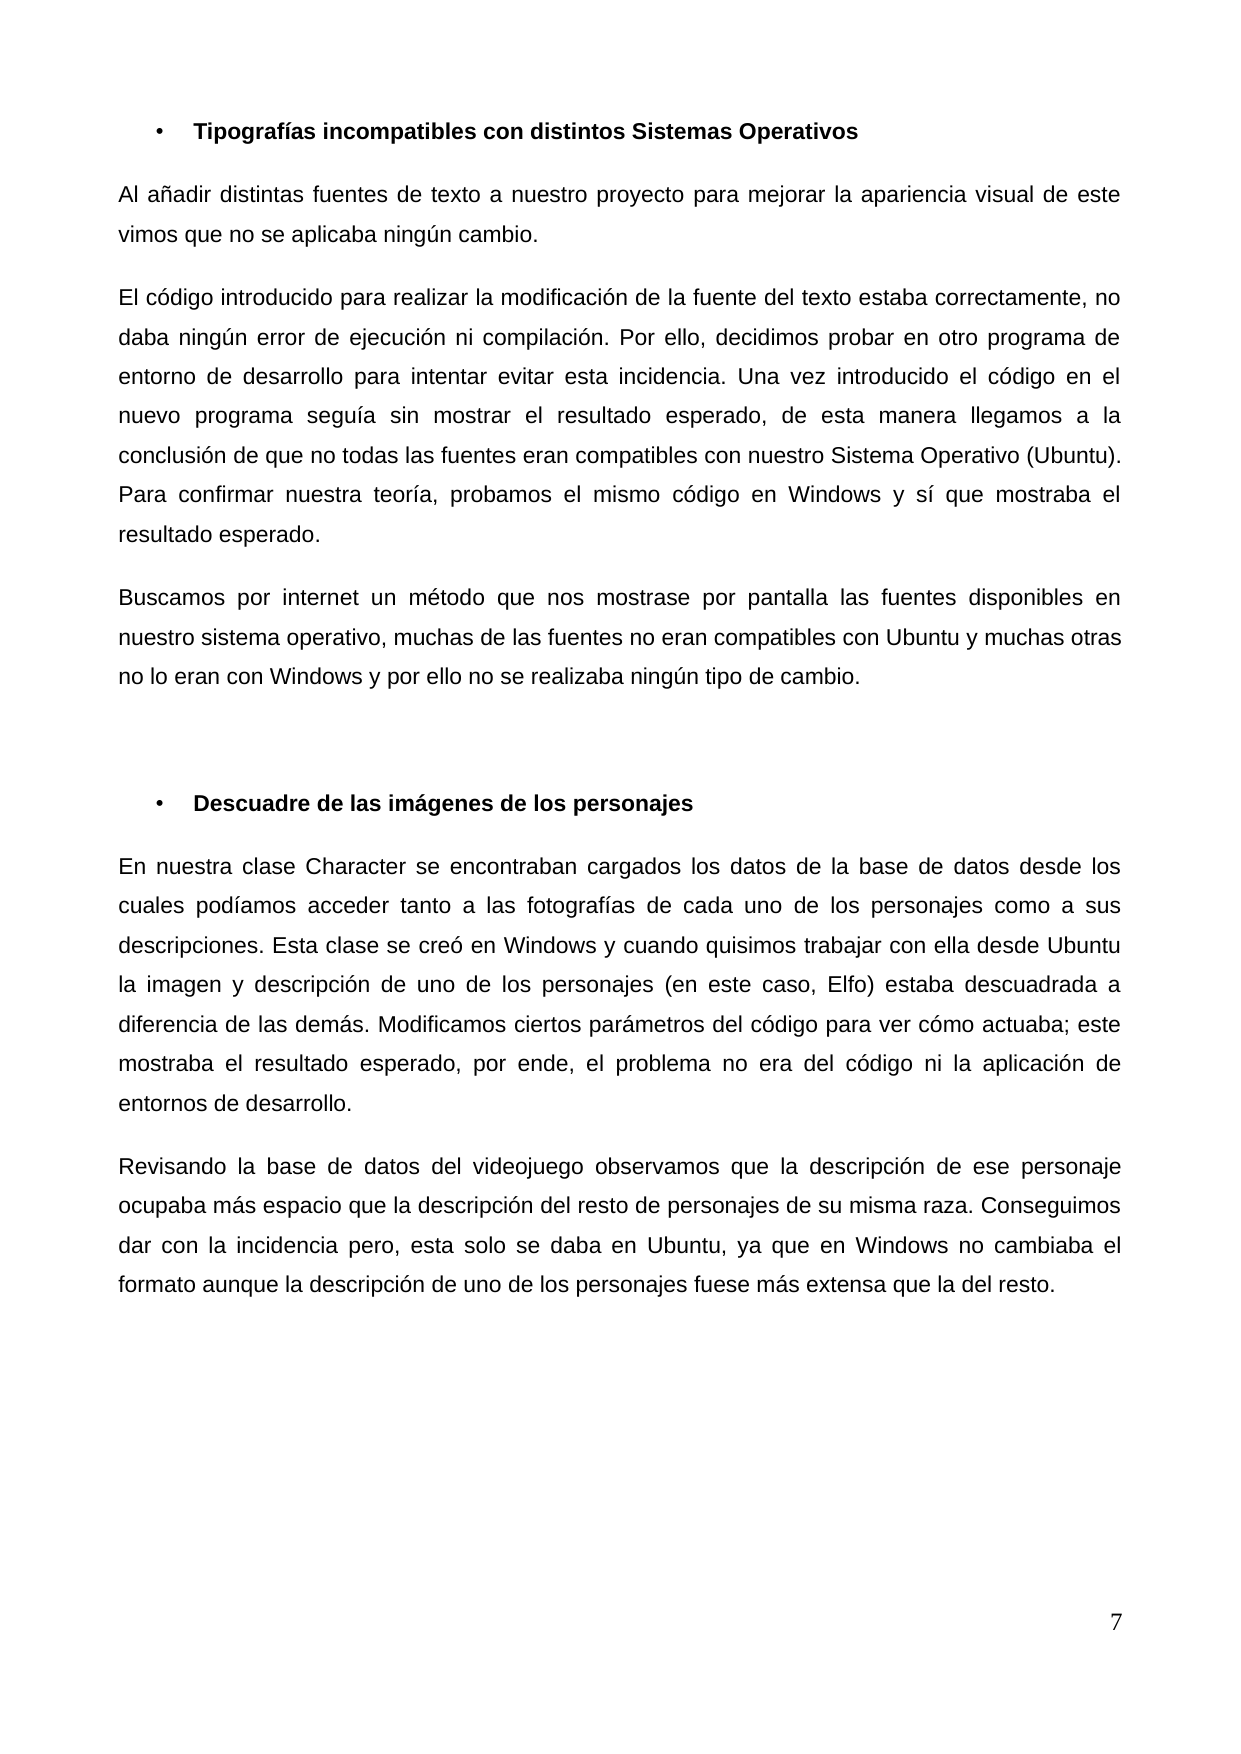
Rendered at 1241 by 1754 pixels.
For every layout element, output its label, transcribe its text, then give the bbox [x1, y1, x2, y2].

text En nuestra clase Character se encontraban cargados los datos de la base de datos desde los cuales podíamos acceder tanto a las fotografías de cada uno de los personajes como a sus descripciones. Esta clase se creó en Windows y cuando quisimos trabajar con ella desde Ubuntu la imagen y descripción de uno de los personajes (en este caso, Elfo) estaba descuadrada a diferencia de las demás. Modificamos ciertos parámetros del código para ver cómo actuaba; este mostraba el resultado esperado, por ende, el problema no era del código ni la aplicación de entornos de desarrollo. [118, 853, 1122, 1116]
text Al añadir distintas fuentes de texto a nuestro proyecto para mejorar la apariencia visual de este vimos que no se aplicaba ningún cambio. [118, 181, 1122, 247]
text Buscamos por internet un método que nos mostrase por pantalla las fuentes disponibles en nuestro sistema operativo, muchas de las fuentes no eran compatibles con Ubuntu y muchas otras no lo eran con Windows y por ello no se realizaba ningún tipo de cambio. [118, 584, 1122, 689]
text Revisando la base de datos del videojuego observamos que la descripción de ese personaje ocupaba más espacio que la descripción del resto de personajes de su misma raza. Conseguimos dar con la incidencia pero, esta solo se daba en Ubuntu, ya que en Windows no cambiaba el formato aunque la descripción de uno de los personajes fuese más extensa que la del resto. [118, 1153, 1122, 1298]
list Descuadre de las imágenes de los personajes [156, 789, 1122, 816]
text El código introducido para realizar la modificación de la fuente del texto estaba correctamente, no daba ningún error de ejecución ni compilación. Por ello, decidimos probar en otro programa de entorno de desarrollo para intentar evitar esta incidencia. Una vez introducido el código en el nuevo programa seguía sin mostrar el resultado esperado, de esta manera llegamos a la conclusión de que no todas las fuentes eran compatibles con nuestro Sistema Operativo (Ubuntu). Para confirmar nuestra teoría, probamos el mismo código en Windows y sí que mostraba el resultado esperado. [118, 284, 1122, 547]
list Tipografías incompatibles con distintos Sistemas Operativos [156, 118, 1122, 144]
